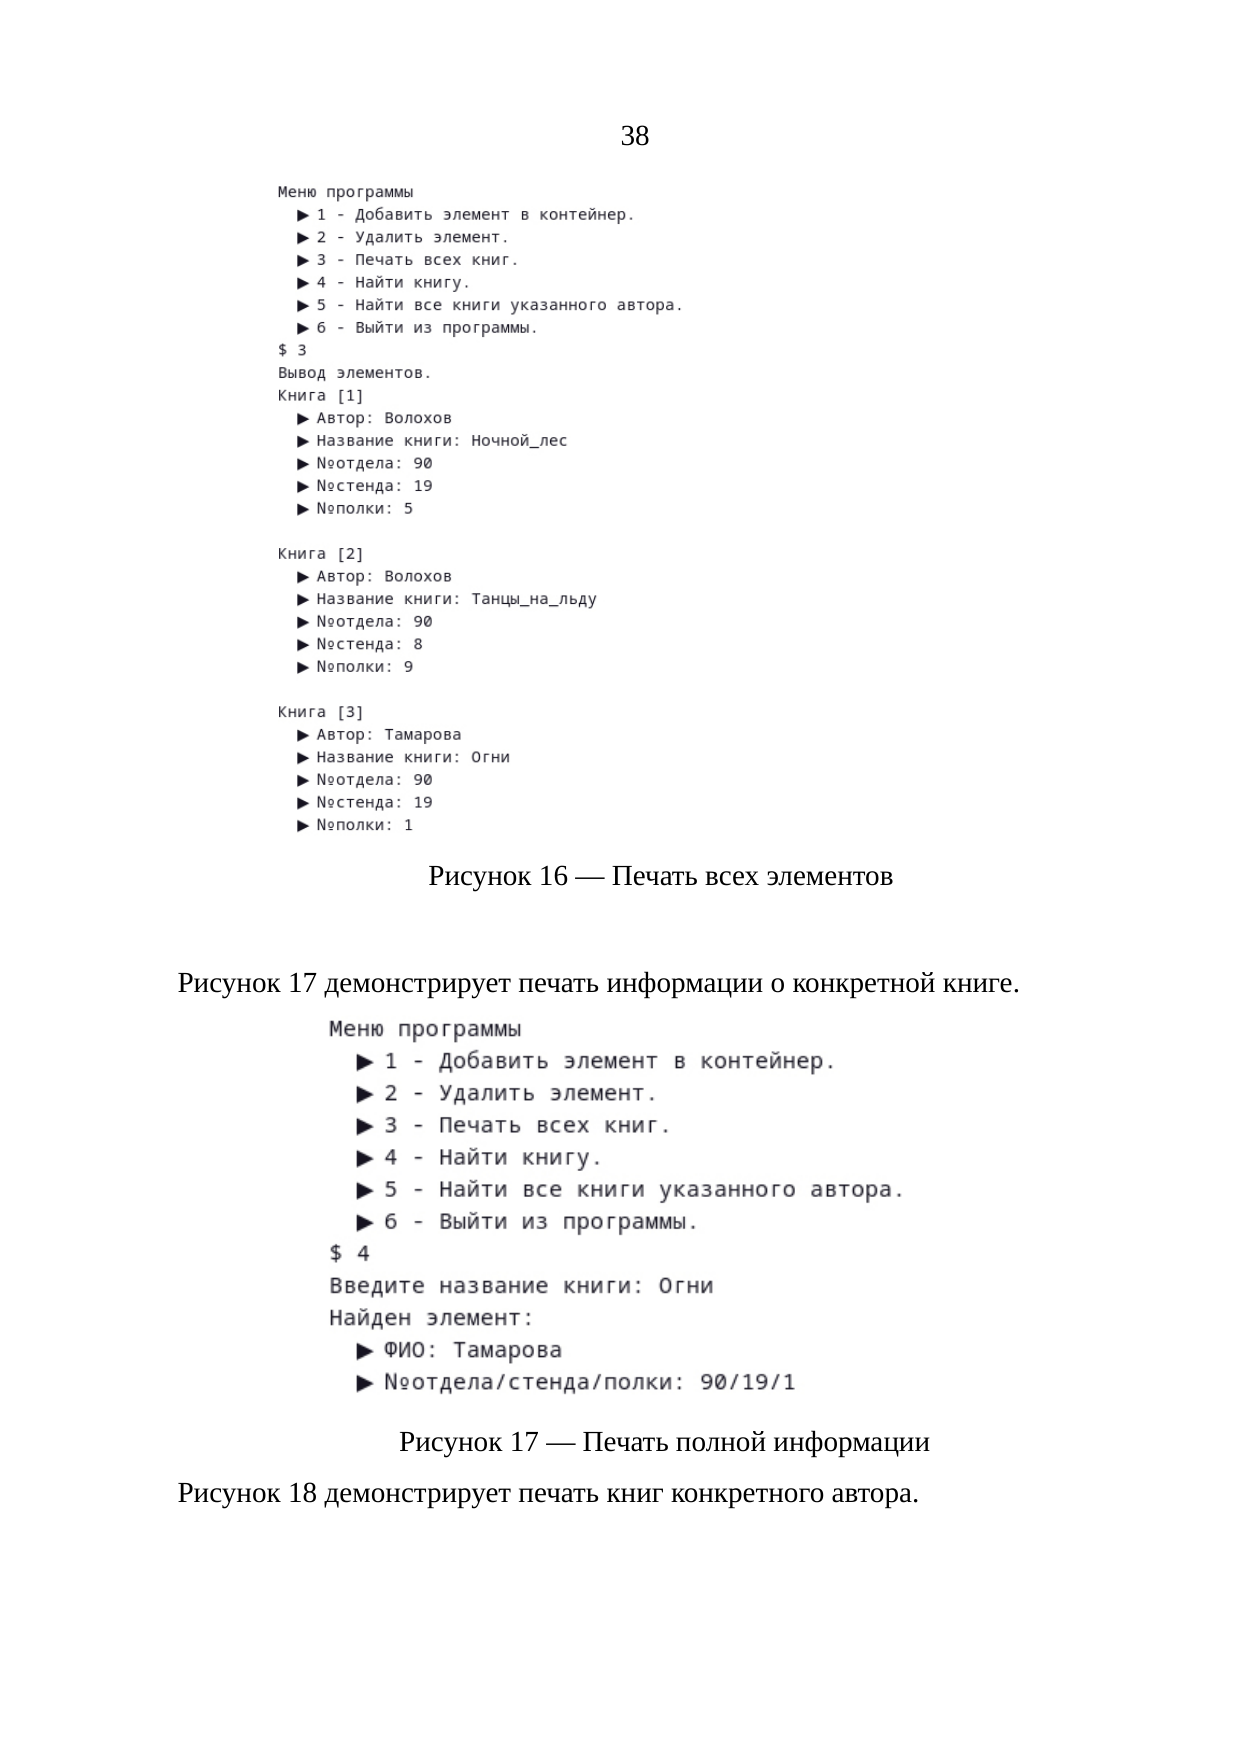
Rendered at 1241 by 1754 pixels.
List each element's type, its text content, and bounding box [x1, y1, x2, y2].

text Рисунок 8.4 демонстрирует печать информации о конкретной книге. [118, 965, 1152, 999]
picture [278, 181, 1051, 842]
picture [328, 1015, 1001, 1408]
text Рисунок 8.5 демонстрирует печать книг конкретного автора. [118, 1475, 1152, 1508]
text Рисунок 8.4 — Печать полной информации [389, 1408, 940, 1458]
text Рисунок 8.3 — Печать всех элементов [215, 181, 1114, 891]
